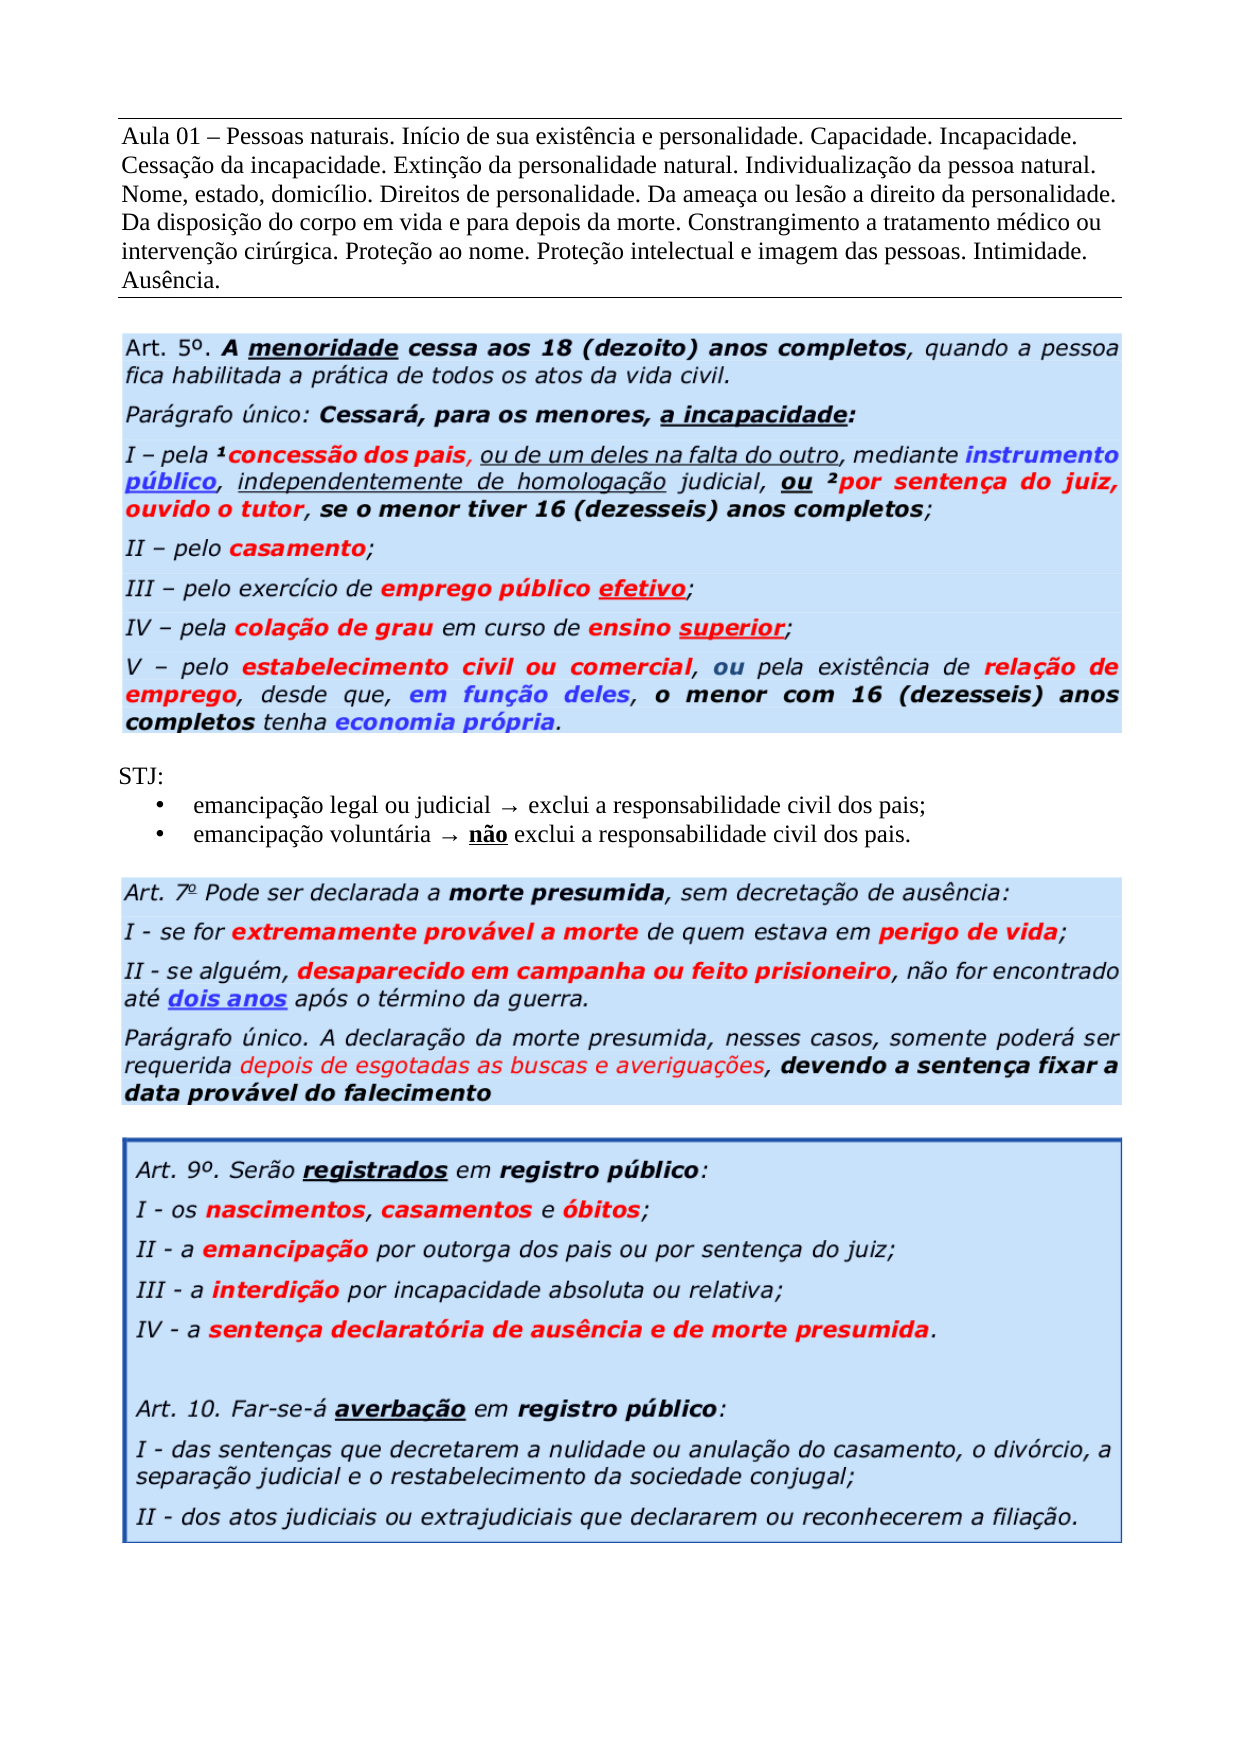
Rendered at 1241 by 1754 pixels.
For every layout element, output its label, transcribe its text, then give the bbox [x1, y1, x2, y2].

list emancipação legal ou judicial → exclui a responsabilidade civil dos pais; [156, 790, 1122, 819]
picture [118, 876, 1123, 1105]
picture [118, 326, 1123, 733]
picture [118, 1133, 1123, 1543]
list emancipação voluntária → não exclui a responsabilidade civil dos pais. [156, 819, 1122, 847]
text STJ: [118, 761, 1122, 790]
